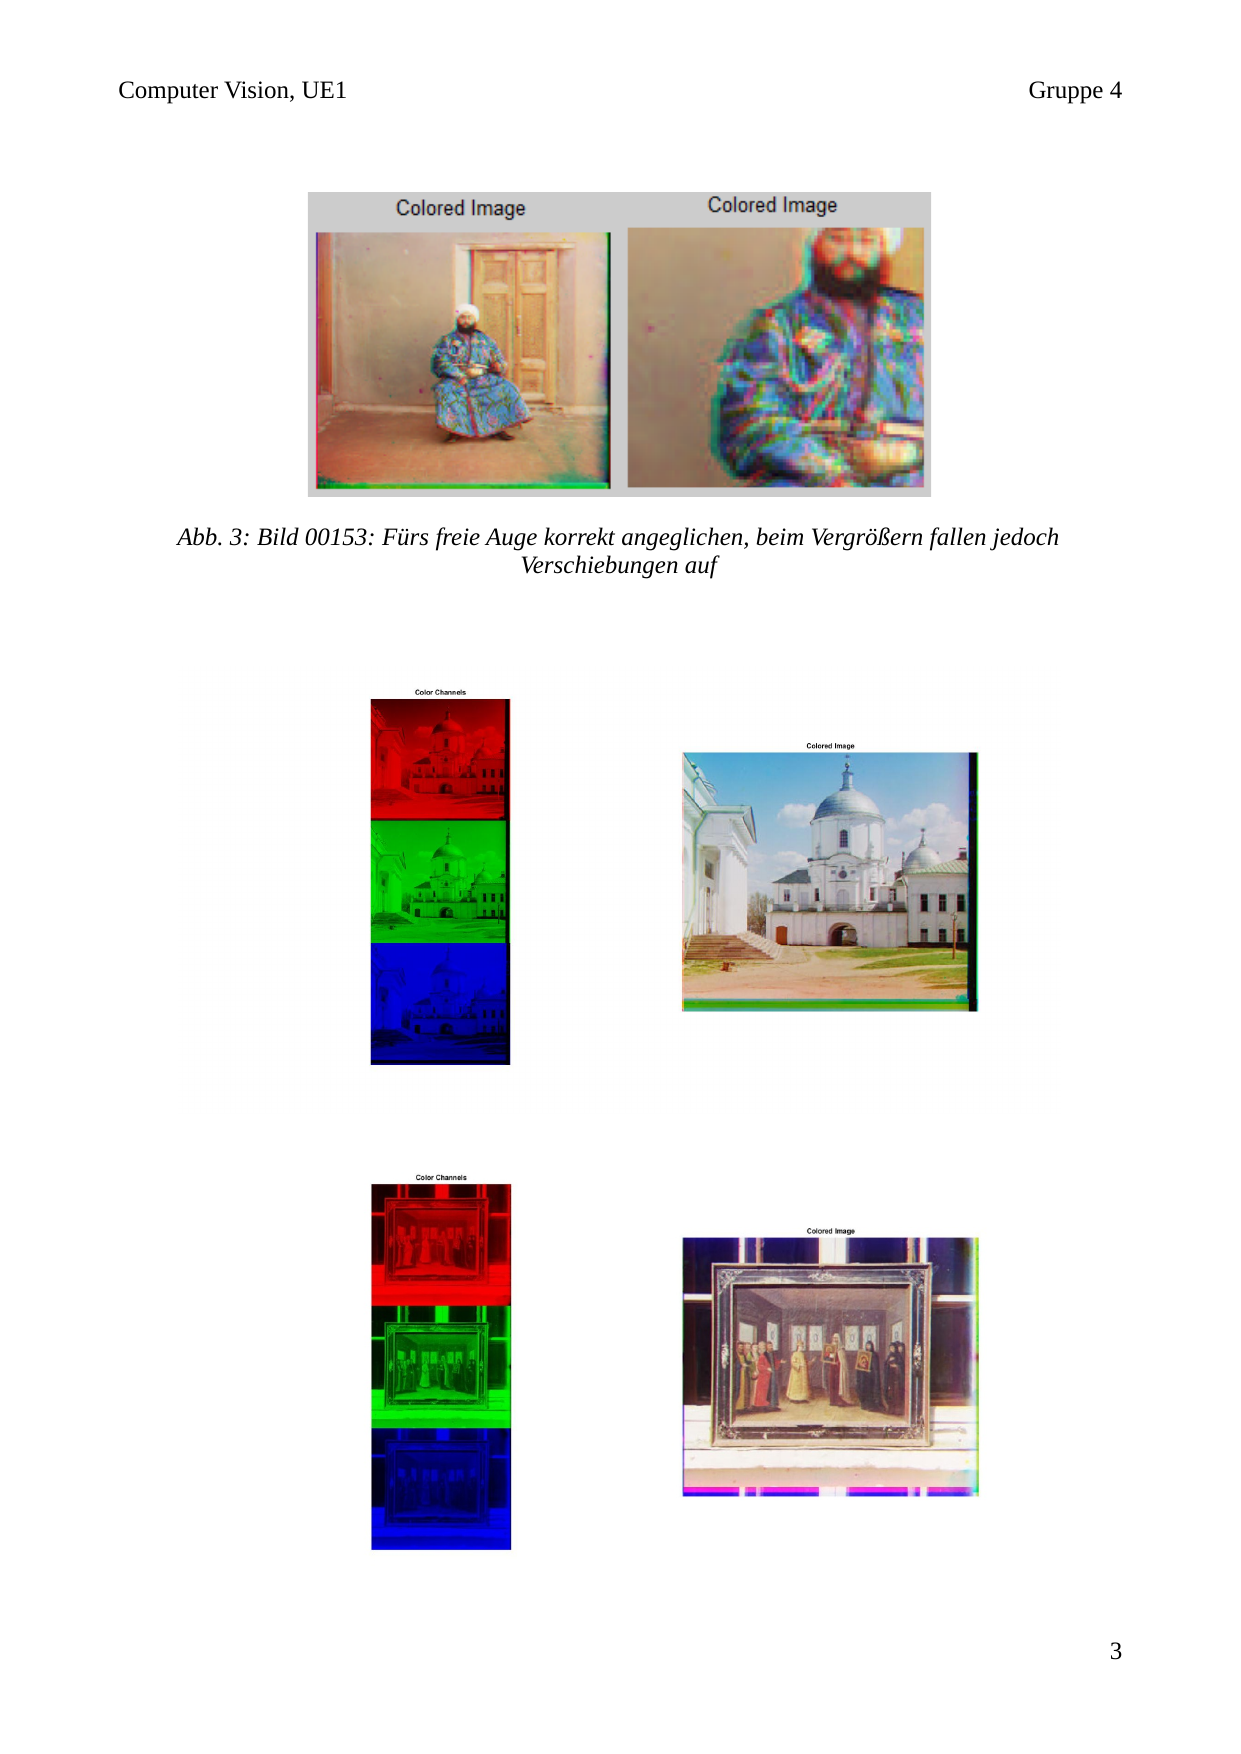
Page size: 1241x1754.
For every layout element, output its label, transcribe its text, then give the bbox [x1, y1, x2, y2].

table_header Abb. 3: Bild 00153: Fürs freie Auge korrekt angeglichen, beim Vergrößern fallen jedoch Verschiebungen auf [118, 167, 1121, 1126]
table_cell [118, 1126, 1121, 1611]
